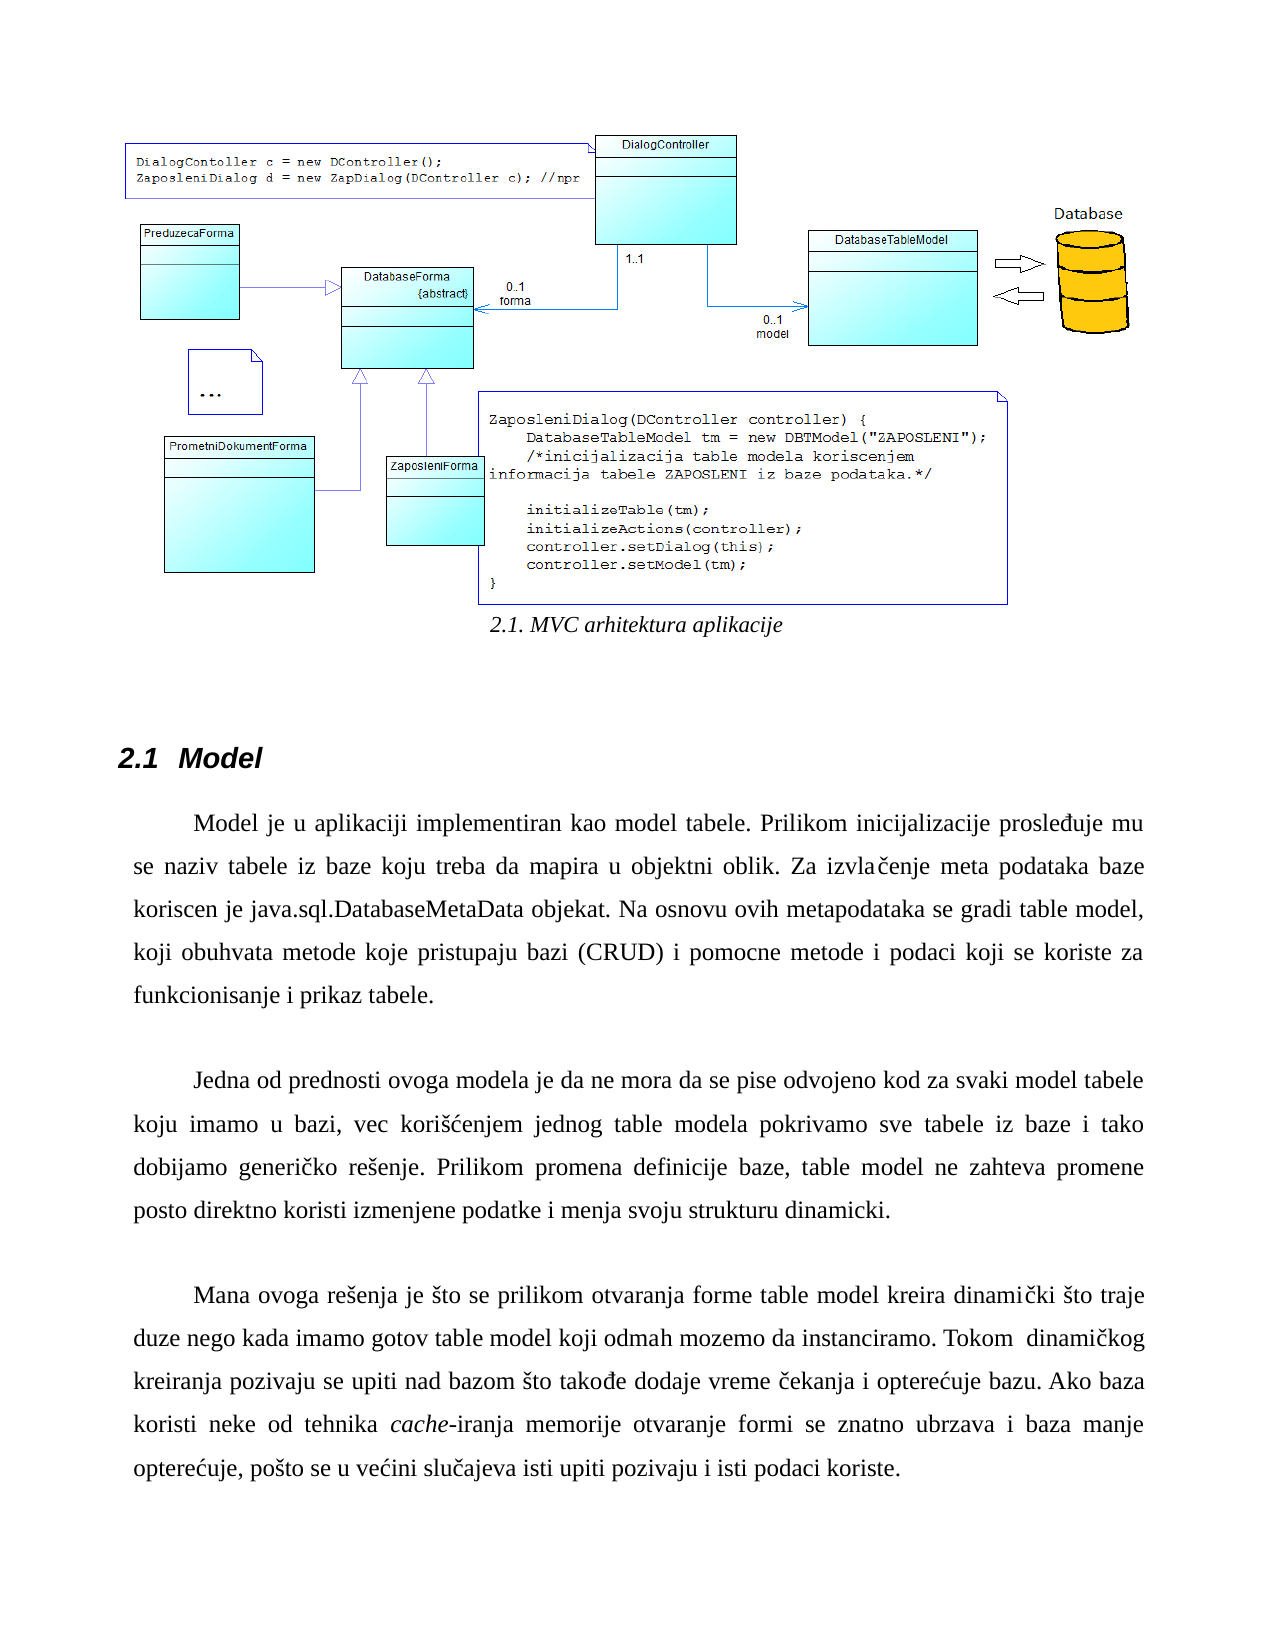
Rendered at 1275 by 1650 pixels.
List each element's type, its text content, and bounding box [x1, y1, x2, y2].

subtitle Model [118, 741, 1157, 774]
text Model je u aplikaciji implementiran kao model tabele. Prilikom inicijalizacije prosleđuje mu se naziv tabele iz baze koju treba da mapira u objektni oblik. Za izvlačenje meta podataka baze koriscen je java.sql.DatabaseMetaData objekat. Na osnovu ovih metapodataka se gradi table model, koji obuhvata metode koje pristupaju bazi (CRUD) i pomocne metode i podaci koji se koriste za funkcionisanje i prikaz tabele. [133, 808, 1145, 1009]
text Jedna od prednosti ovoga modela je da ne mora da se pise odvojeno kod za svaki model tabele koju imamo u bazi, vec korišćenjem jednog table modela pokrivamo sve tabele iz baze i tako dobijamo generičko rešenje. Prilikom promena definicije baze, table model ne zahteva promene posto direktno koristi izmenjene podatke i menja svoju strukturu dinamicki. [133, 1066, 1145, 1224]
text Mana ovoga rešenja je što se prilikom otvaranja forme table model kreira dinamički što traje duze nego kada imamo gotov table model koji odmah mozemo da instanciramo. Tokom dinamičkog kreiranja pozivaju se upiti nad bazom što takođe dodaje vreme čekanja i opterećuje bazu. Ako baza koristi neke od tehnika cache-iranja memorije otvaranje formi se znatno ubrzava i baza manje opterećuje, pošto se u većini slučajeva isti upiti pozivaju i isti podaci koriste. [133, 1280, 1145, 1481]
text 2.1. MVC arhitektura aplikacije [132, 611, 1143, 637]
picture [122, 132, 1154, 611]
